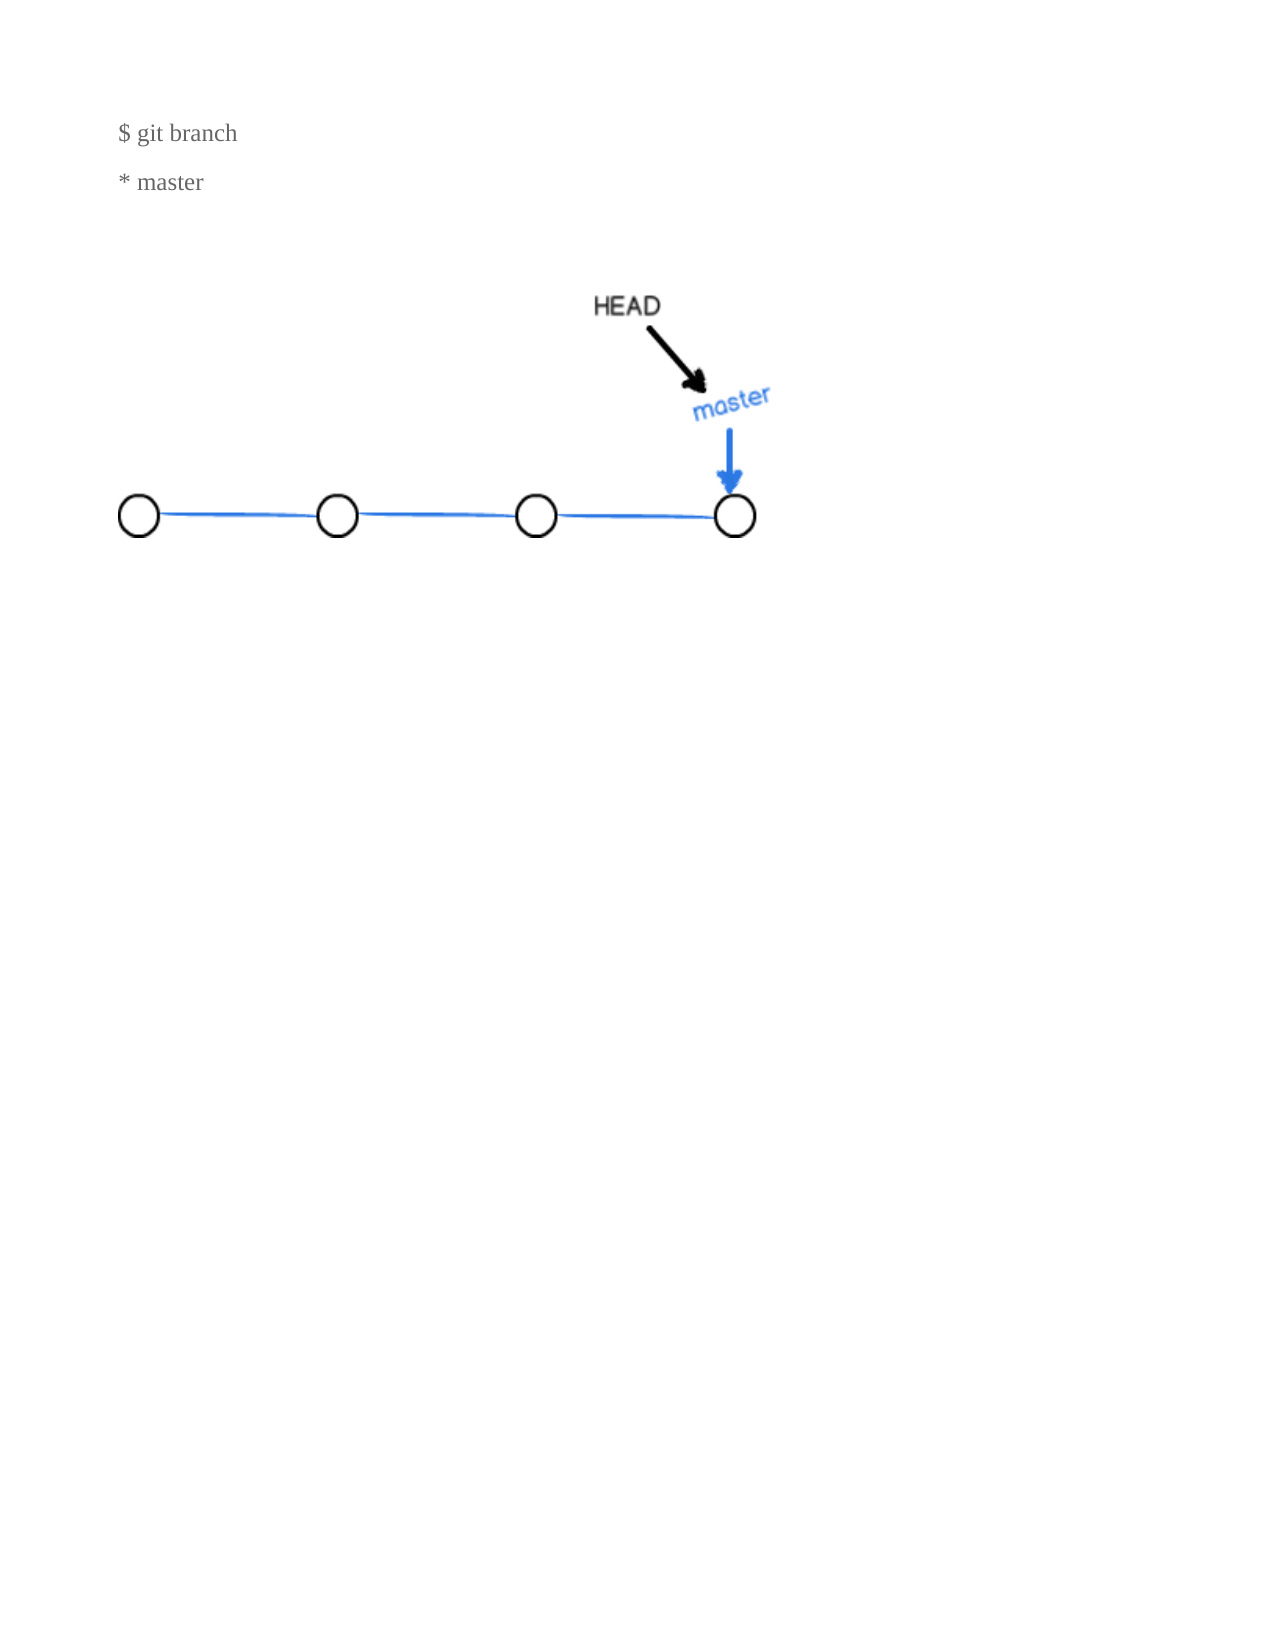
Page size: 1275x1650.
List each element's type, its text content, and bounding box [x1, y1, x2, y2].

picture [118, 288, 779, 538]
text $ git branch [118, 118, 1157, 147]
text * master [118, 167, 1157, 196]
